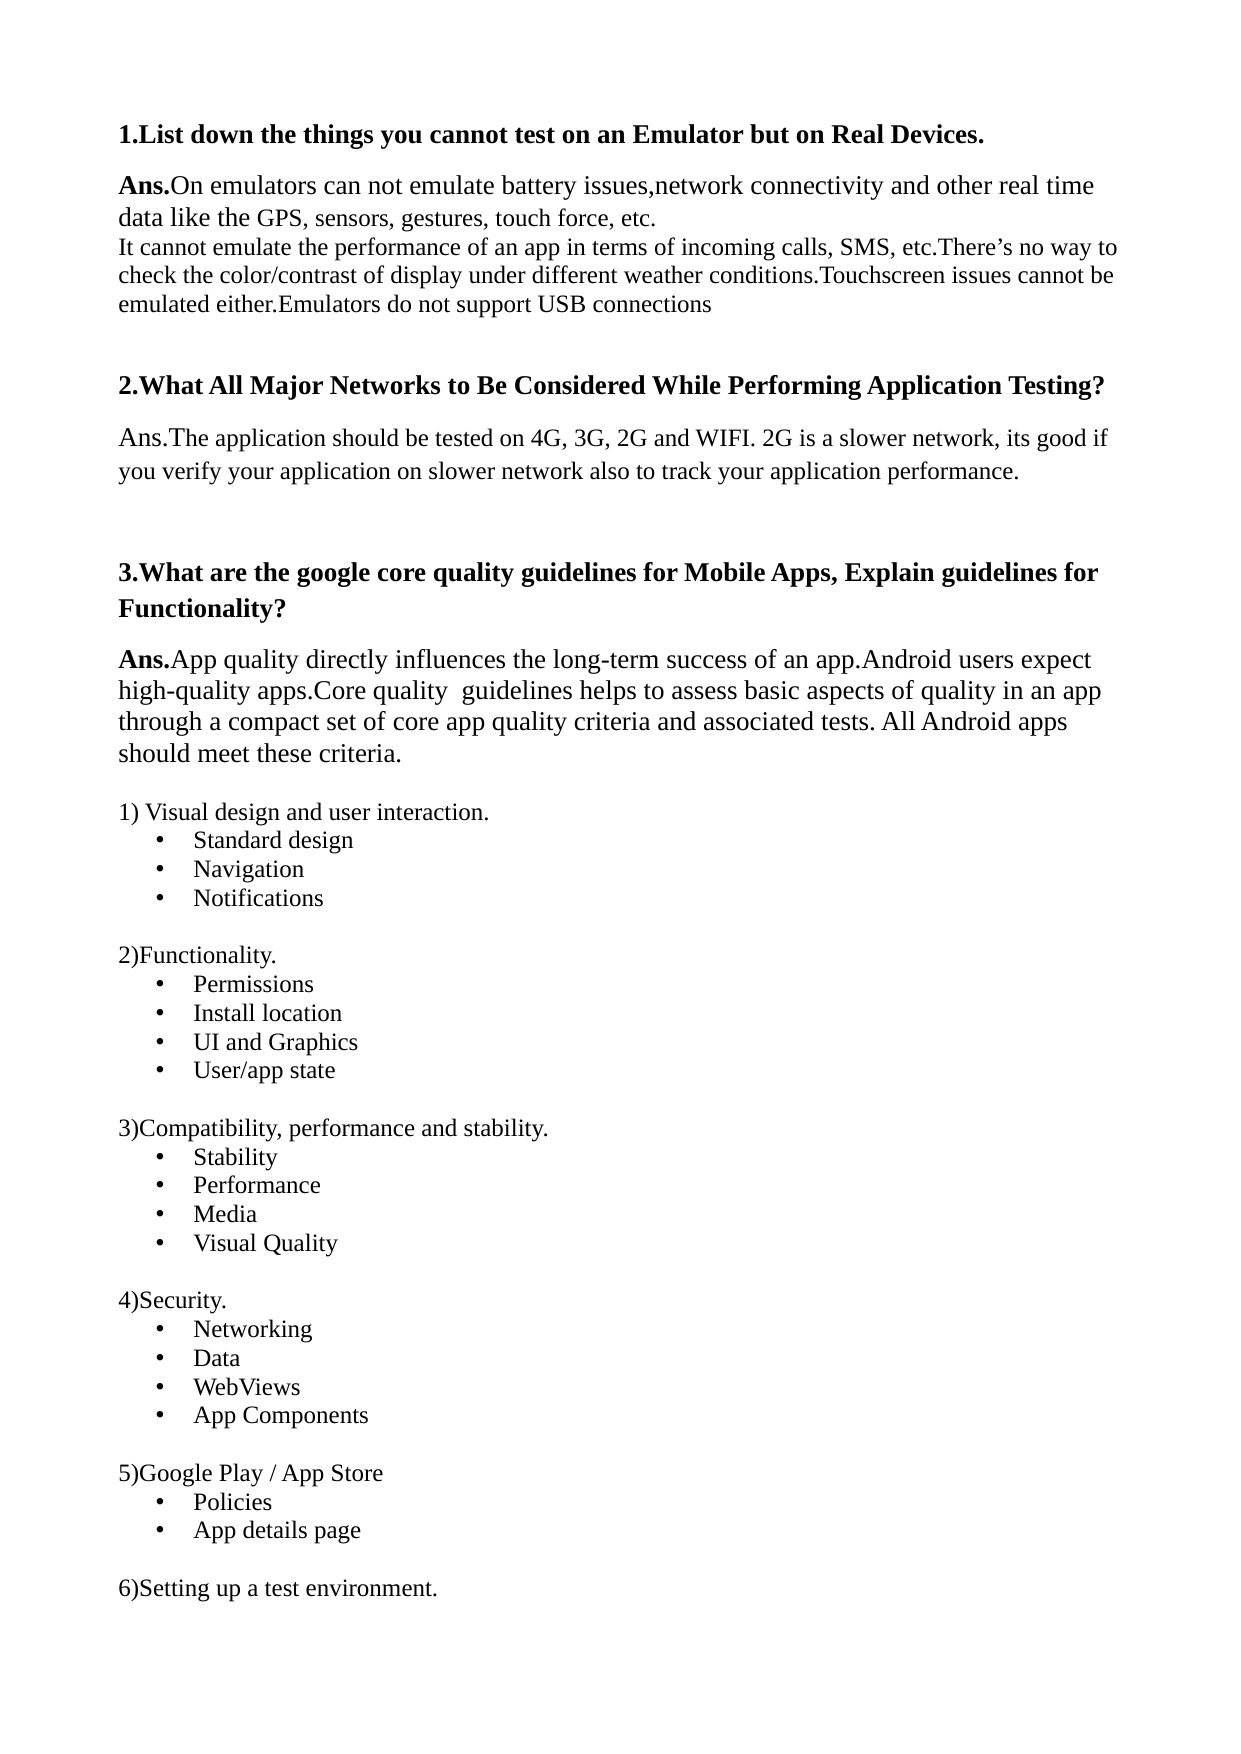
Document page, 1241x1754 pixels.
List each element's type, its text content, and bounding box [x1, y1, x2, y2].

list Navigation [156, 854, 1122, 883]
list User/app state [156, 1055, 1122, 1084]
list Standard design [156, 825, 1122, 854]
text Ans.The application should be tested on 4G, 3G, 2G and WIFI. 2G is a slower network, its good if you verify your application on slower network also to track your application performance. [118, 421, 1122, 485]
list App Components [156, 1400, 1122, 1429]
list WebViews [156, 1372, 1122, 1400]
list Networking [156, 1314, 1122, 1343]
list Data [156, 1343, 1122, 1372]
text 2)Functionality. [118, 940, 1122, 969]
list Install location [156, 998, 1122, 1027]
list UI and Graphics [156, 1027, 1122, 1055]
text 3)Compatibility, performance and stability. [118, 1113, 1122, 1142]
text Ans.App quality directly influences the long-term success of an app.Android users expect high-quality apps.Core quality guidelines helps to assess basic aspects of quality in an app through a compact set of core app quality criteria and associated tests. All Android apps should meet these criteria. [118, 643, 1122, 768]
list Notifications [156, 883, 1122, 912]
text 3.What are the google core quality guidelines for Mobile Apps, Explain guidelines for Functionality? [118, 556, 1122, 623]
list Performance [156, 1170, 1122, 1199]
text 5)Google Play / App Store [118, 1458, 1122, 1487]
text 6)Setting up a test environment. [118, 1573, 1122, 1602]
list Stability [156, 1142, 1122, 1170]
text 1.List down the things you cannot test on an Emulator but on Real Devices. [118, 118, 1122, 149]
list Media [156, 1199, 1122, 1228]
list App details page [156, 1515, 1122, 1544]
text 1) Visual design and user interaction. [118, 797, 1122, 825]
list Policies [156, 1487, 1122, 1515]
list Permissions [156, 969, 1122, 998]
text 2.What All Major Networks to Be Considered While Performing Application Testing? [118, 369, 1122, 401]
text Ans.On emulators can not emulate battery issues,network connectivity and other real time data like the GPS, sensors, gestures, touch force, etc. [118, 169, 1122, 232]
text 4)Security. [118, 1285, 1122, 1314]
list Visual Quality [156, 1228, 1122, 1257]
text It cannot emulate the performance of an app in terms of incoming calls, SMS, etc.There’s no way to check the color/contrast of display under different weather conditions.Touchscreen issues cannot be emulated either.Emulators do not support USB connections [118, 232, 1122, 318]
